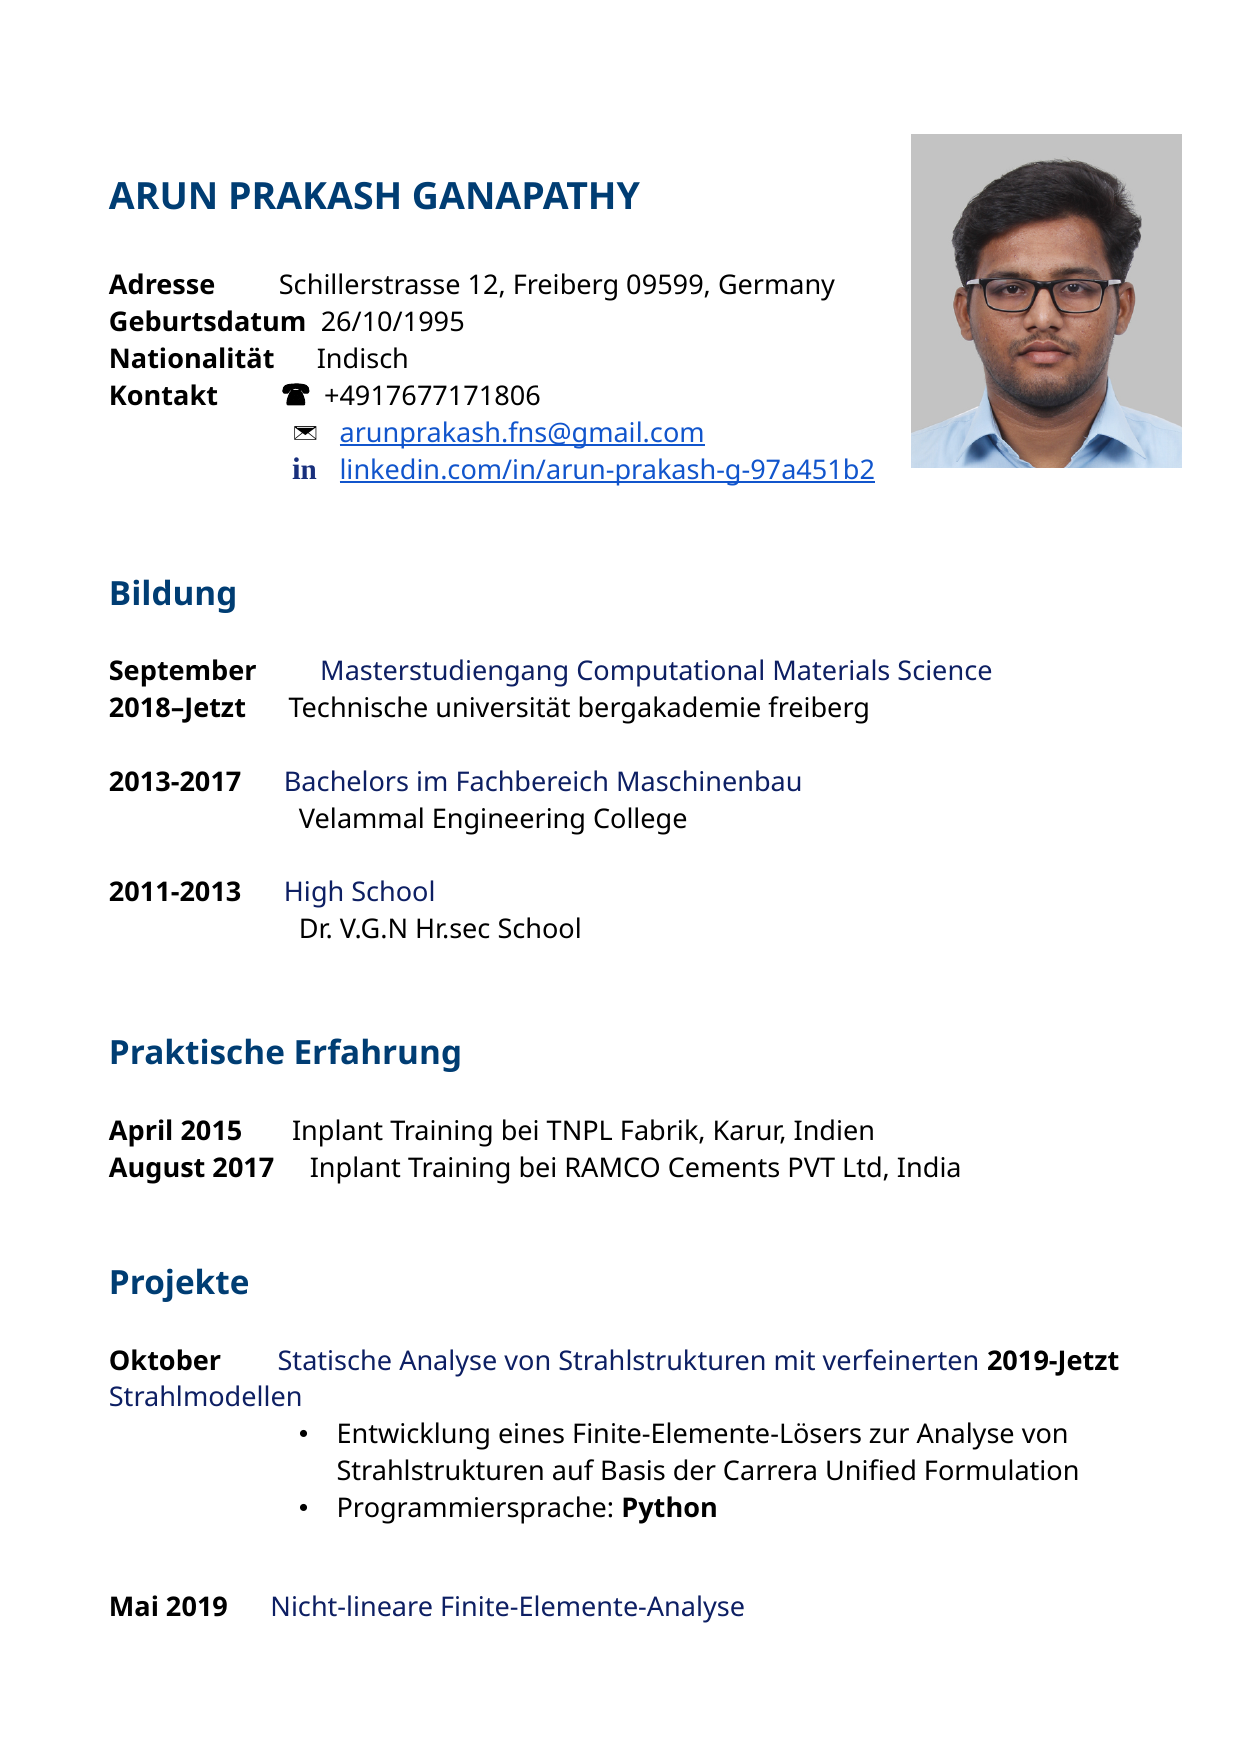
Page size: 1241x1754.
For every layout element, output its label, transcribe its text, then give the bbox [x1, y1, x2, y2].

text August 2017 Inplant Training bei RAMCO Cements PVT Ltd, India [109, 1148, 1121, 1185]
text September Masterstudiengang Computational Materials Science [109, 652, 1121, 688]
text Mai 2019 Nicht-lineare Finite-Elemente-Analyse [109, 1588, 1121, 1624]
text 2011-2013 High School [109, 873, 1121, 910]
text ARUN PRAKASH GANAPATHY [109, 169, 911, 220]
text Projekte [109, 1259, 1121, 1304]
text Kontakt ☎ +4917677171806 [109, 376, 911, 413]
picture [911, 134, 1182, 468]
list Programmiersprache: Python [299, 1488, 1121, 1525]
text Bildung [109, 569, 1121, 615]
text Oktober Statische Analyse von Strahlstrukturen mit verfeinerten 2019-Jetzt Strahlmodellen [109, 1341, 1121, 1415]
text Dr. V.G.N Hr.sec School [109, 910, 1121, 947]
text in linkedin.com/in/arun-prakash-g-97a451b2 [109, 450, 1121, 487]
text Adresse Schillerstrasse 12, Freiberg 09599, Germany [109, 266, 911, 302]
text Velammal Engineering College [109, 799, 1121, 836]
text 2013-2017 Bachelors im Fachbereich Maschinenbau [109, 762, 1121, 799]
text  arunprakash.fns@gmail.com [109, 413, 911, 450]
text Praktische Erfahrung [109, 1029, 1121, 1074]
text 2018–Jetzt Technische universität bergakademie freiberg [109, 688, 1121, 725]
text Geburtsdatum 26/10/1995 [109, 302, 911, 339]
text April 2015 Inplant Training bei TNPL Fabrik, Karur, Indien [109, 1111, 1121, 1148]
text Nationalität Indisch [109, 339, 911, 376]
list Entwicklung eines Finite-Elemente-Lösers zur Analyse von Strahlstrukturen auf Basis der Carrera Unified Formulation [299, 1415, 1121, 1488]
